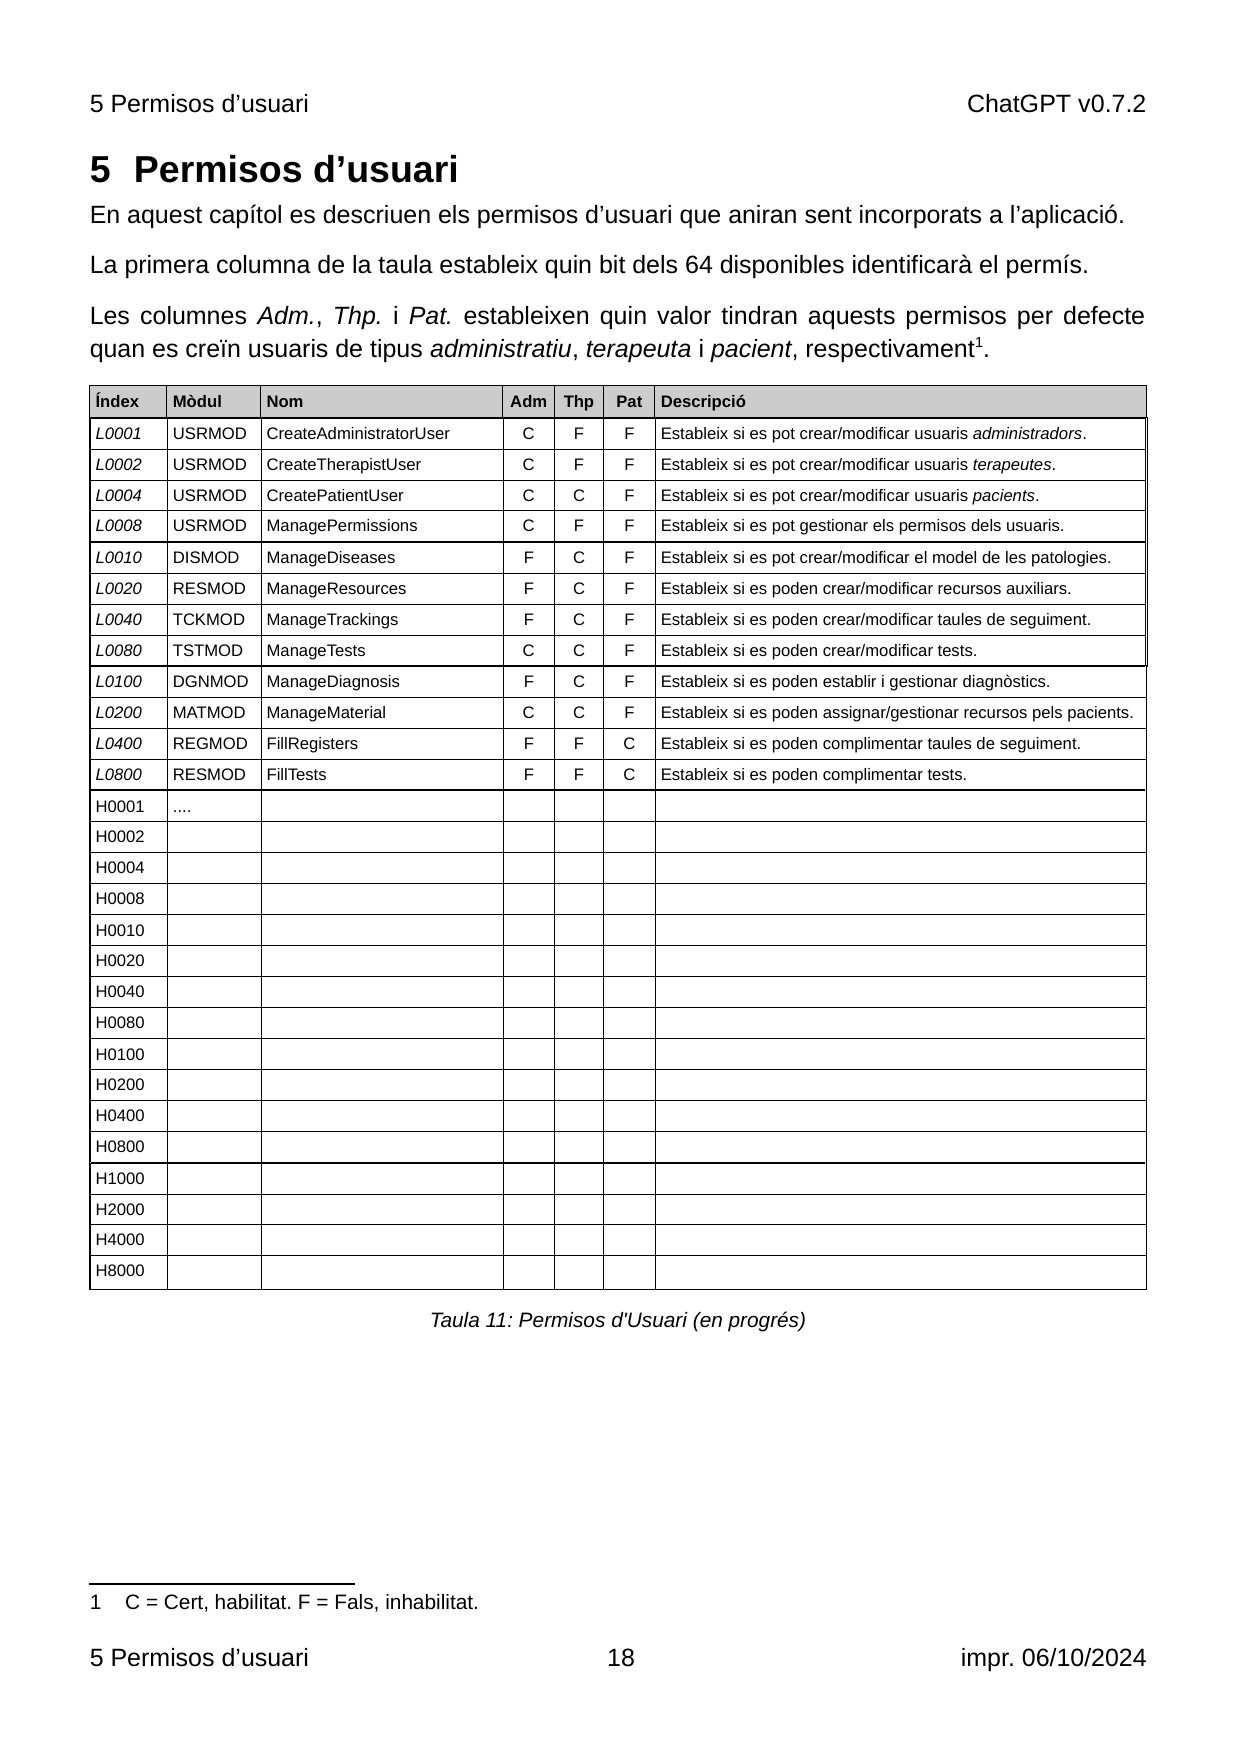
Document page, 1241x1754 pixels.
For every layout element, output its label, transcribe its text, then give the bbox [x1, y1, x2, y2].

table_cell Estableix si es poden crear/modificar tests. [656, 636, 1145, 665]
table_cell USRMOD [168, 419, 261, 449]
table_cell TSTMOD [168, 636, 261, 665]
table_cell [656, 1162, 1146, 1193]
table_cell [604, 884, 655, 913]
table_cell ManagePermissions [262, 511, 503, 541]
table_cell C [504, 419, 554, 449]
table_cell [656, 822, 1146, 852]
table_cell [604, 915, 655, 945]
table_cell [555, 1008, 603, 1037]
table_cell H0002 [91, 822, 167, 852]
table_cell Estableix si es poden assignar/gestionar recursos pels pacients. [656, 698, 1146, 728]
table_cell F [555, 760, 603, 789]
table_cell [504, 884, 554, 913]
table_cell H0800 [91, 1132, 167, 1162]
table_cell C [604, 760, 655, 789]
table_cell L0008 [91, 511, 167, 541]
table_cell L0800 [91, 760, 167, 789]
table_cell C [555, 481, 603, 510]
table_cell [168, 853, 261, 883]
subtitle Permisos d’usuari [89, 148, 1146, 191]
table_cell [656, 1195, 1146, 1224]
table_cell ManageMaterial [262, 698, 503, 728]
text La primera columna de la taula estableix quin bit dels 64 disponibles identificarà el permís. [89, 250, 1146, 279]
table_cell [504, 915, 554, 945]
table_cell FillTests [262, 760, 503, 789]
table_cell L0001 [91, 419, 167, 449]
table_cell [262, 1008, 503, 1037]
table_cell C [504, 481, 554, 510]
text En aquest capítol es descriuen els permisos d’usuari que aniran sent incorporats a l’aplicació. [89, 200, 1146, 228]
table_cell H4000 [91, 1225, 167, 1255]
table_cell L0004 [91, 481, 167, 510]
table_cell C [555, 667, 603, 697]
table_cell DISMOD [168, 543, 261, 573]
table_cell CreatePatientUser [262, 481, 503, 510]
table_cell [262, 1225, 503, 1255]
table_cell F [604, 543, 655, 573]
table_cell [656, 1070, 1146, 1100]
table_cell [604, 1008, 655, 1037]
table_cell F [604, 481, 655, 510]
table_cell L0040 [91, 605, 167, 634]
table_cell [656, 789, 1146, 821]
table_cell C [555, 574, 603, 604]
table_cell F [504, 574, 554, 604]
table_cell [604, 822, 655, 852]
table_cell L0002 [91, 450, 167, 479]
table_cell C [555, 636, 603, 665]
table_cell [262, 822, 503, 852]
table_cell [604, 1132, 655, 1162]
table_cell [262, 1164, 503, 1193]
table_cell F [604, 636, 655, 665]
table_cell Estableix si es poden crear/modificar recursos auxiliars. [656, 574, 1145, 604]
table_header Pat [604, 386, 654, 417]
table_cell [168, 1008, 261, 1037]
table_cell [504, 977, 554, 1007]
table_cell [656, 946, 1146, 976]
table_cell L0080 [91, 636, 167, 665]
table_cell ManageTrackings [262, 605, 503, 634]
table_cell [604, 1195, 655, 1224]
table_cell [555, 1101, 603, 1131]
text Les columnes Adm., Thp. i Pat. estableixen quin valor tindran aquests permisos per defecte quan es creïn usuaris de tipus administratiu, terapeuta i pacient, respectivament. [89, 301, 1146, 363]
table_cell FillRegisters [262, 729, 503, 759]
table_cell Estableix si es pot crear/modificar usuaris terapeutes. [656, 450, 1145, 479]
table_cell F [604, 698, 655, 728]
table_cell [604, 1101, 655, 1131]
table_cell [555, 915, 603, 945]
table_cell F [555, 450, 603, 479]
table_cell C [555, 698, 603, 728]
table_cell L0010 [91, 543, 167, 573]
table_cell F [504, 729, 554, 759]
table_cell [504, 822, 554, 852]
table_cell [604, 977, 655, 1007]
table_header Nom [261, 386, 502, 417]
table_cell [656, 914, 1146, 945]
table_cell [168, 1225, 261, 1255]
table_cell DGNMOD [168, 667, 261, 697]
table_cell [262, 791, 503, 821]
table_cell H1000 [91, 1164, 167, 1193]
table_cell [555, 946, 603, 976]
table_cell [262, 853, 503, 883]
table_cell [656, 1038, 1146, 1069]
table_cell H0200 [91, 1070, 167, 1100]
table_cell L0200 [91, 698, 167, 728]
table_cell L0400 [91, 729, 167, 759]
table_cell H0001 [91, 791, 167, 821]
table_cell F [555, 729, 603, 759]
text C = Cert, habilitat. F = Fals, inhabilitat. [89, 1590, 1146, 1614]
table_cell ManageDiseases [262, 543, 503, 573]
table_cell H0020 [91, 946, 167, 976]
table_cell USRMOD [168, 511, 261, 541]
table_cell H0040 [91, 977, 167, 1007]
table_cell ManageResources [262, 574, 503, 604]
table_cell [604, 1164, 655, 1193]
table_cell F [604, 511, 655, 541]
table_cell F [604, 419, 655, 449]
table_cell [168, 946, 261, 976]
table_cell H0400 [91, 1101, 167, 1131]
table_cell [656, 1225, 1146, 1255]
table_cell [262, 1039, 503, 1069]
table_cell C [555, 605, 603, 634]
table_cell [604, 1039, 655, 1069]
table_cell [656, 1101, 1146, 1131]
table_cell C [604, 729, 655, 759]
table_cell [504, 1132, 554, 1162]
table_cell F [504, 667, 554, 697]
table_cell [504, 1195, 554, 1224]
table_cell Estableix si es pot crear/modificar usuaris pacients. [656, 481, 1145, 510]
table_cell REGMOD [168, 729, 261, 759]
table_cell C [504, 636, 554, 665]
table_cell [656, 853, 1146, 883]
table_cell [604, 791, 655, 821]
table_cell [262, 1070, 503, 1100]
table_cell TCKMOD [168, 605, 261, 634]
table_cell H0008 [91, 884, 167, 913]
table_cell [504, 1070, 554, 1100]
table_cell [555, 1195, 603, 1224]
table_cell F [504, 543, 554, 573]
table_cell H0004 [91, 853, 167, 883]
table_cell [168, 1101, 261, 1131]
table_cell [555, 1256, 603, 1288]
table_cell USRMOD [168, 450, 261, 479]
table_cell F [555, 511, 603, 541]
table_cell C [504, 450, 554, 479]
table_cell [604, 946, 655, 976]
table_cell F [504, 605, 554, 634]
table_cell [604, 853, 655, 883]
table_cell [504, 1256, 554, 1288]
table_cell [168, 1132, 261, 1162]
table_cell [555, 1039, 603, 1069]
table_cell [555, 884, 603, 913]
table_cell L0100 [91, 667, 167, 697]
table_cell [504, 791, 554, 821]
table_cell H8000 [91, 1256, 167, 1288]
table_cell [262, 977, 503, 1007]
table_cell H0100 [91, 1039, 167, 1069]
table_cell [262, 946, 503, 976]
table_cell RESMOD [168, 574, 261, 604]
table_header Índex [90, 386, 166, 417]
table_cell C [504, 511, 554, 541]
table_cell [504, 1164, 554, 1193]
table_cell [262, 884, 503, 913]
table_cell F [604, 605, 655, 634]
table_cell [555, 977, 603, 1007]
table_cell [168, 977, 261, 1007]
table_cell RESMOD [168, 760, 261, 789]
table_cell [168, 884, 261, 913]
table_header Thp [555, 386, 603, 417]
table_cell [504, 1039, 554, 1069]
table_cell [656, 1256, 1146, 1288]
table_cell [262, 1101, 503, 1131]
table_cell C [555, 543, 603, 573]
table_cell [604, 1070, 655, 1100]
table_cell [168, 1256, 261, 1288]
table_cell .... [168, 791, 261, 821]
text Taula 11: Permisos d'Usuari (en progrés) [89, 1308, 1146, 1332]
table_cell CreateAdministratorUser [262, 419, 503, 449]
table_cell [168, 1164, 261, 1193]
table_cell [555, 822, 603, 852]
table_cell [656, 1008, 1146, 1037]
table_header Adm [503, 386, 554, 417]
table_header Descripció [655, 386, 1146, 417]
table_cell CreateTherapistUser [262, 450, 503, 479]
table_cell [168, 822, 261, 852]
table_cell F [604, 667, 655, 697]
table_cell Estableix si es poden complimentar tests. [656, 760, 1146, 789]
table_cell [656, 977, 1146, 1007]
table_cell USRMOD [168, 481, 261, 510]
table_cell H0080 [91, 1008, 167, 1037]
table_cell [504, 1101, 554, 1131]
table_cell Estableix si es pot crear/modificar usuaris administradors. [656, 419, 1145, 449]
table_header Mòdul [167, 386, 260, 417]
table_cell ManageDiagnosis [262, 667, 503, 697]
table_cell L0020 [91, 574, 167, 604]
table_cell [604, 1256, 655, 1288]
table_cell Estableix si es poden crear/modificar taules de seguiment. [656, 605, 1145, 634]
table_cell [604, 1225, 655, 1255]
table_cell [262, 915, 503, 945]
table_cell [504, 853, 554, 883]
table_cell C [504, 698, 554, 728]
table_cell [168, 915, 261, 945]
table_cell Estableix si es pot crear/modificar el model de les patologies. [656, 543, 1145, 573]
table_cell Estableix si es pot gestionar els permisos dels usuaris. [656, 511, 1145, 541]
table_cell [555, 1070, 603, 1100]
table_cell MATMOD [168, 698, 261, 728]
table_cell ManageTests [262, 636, 503, 665]
table_cell [555, 791, 603, 821]
table_cell F [504, 760, 554, 789]
table_cell F [604, 574, 655, 604]
table_cell H0010 [91, 915, 167, 945]
table_cell [555, 1132, 603, 1162]
table_cell [656, 1132, 1146, 1162]
table_cell [168, 1039, 261, 1069]
table_cell [555, 1225, 603, 1255]
table_cell [168, 1070, 261, 1100]
table_cell [168, 1195, 261, 1224]
table_cell [504, 1225, 554, 1255]
table_cell [262, 1132, 503, 1162]
table_cell Estableix si es poden establir i gestionar diagnòstics. [656, 666, 1146, 697]
table_cell [262, 1195, 503, 1224]
table_cell [504, 1008, 554, 1037]
table_cell [555, 853, 603, 883]
table_cell H2000 [91, 1195, 167, 1224]
table_cell F [604, 450, 655, 479]
table_cell [504, 946, 554, 976]
table_cell [262, 1256, 503, 1288]
table_cell Estableix si es poden complimentar taules de seguiment. [656, 729, 1146, 759]
table_cell [555, 1164, 603, 1193]
table_cell F [555, 419, 603, 449]
table_cell [656, 884, 1146, 913]
